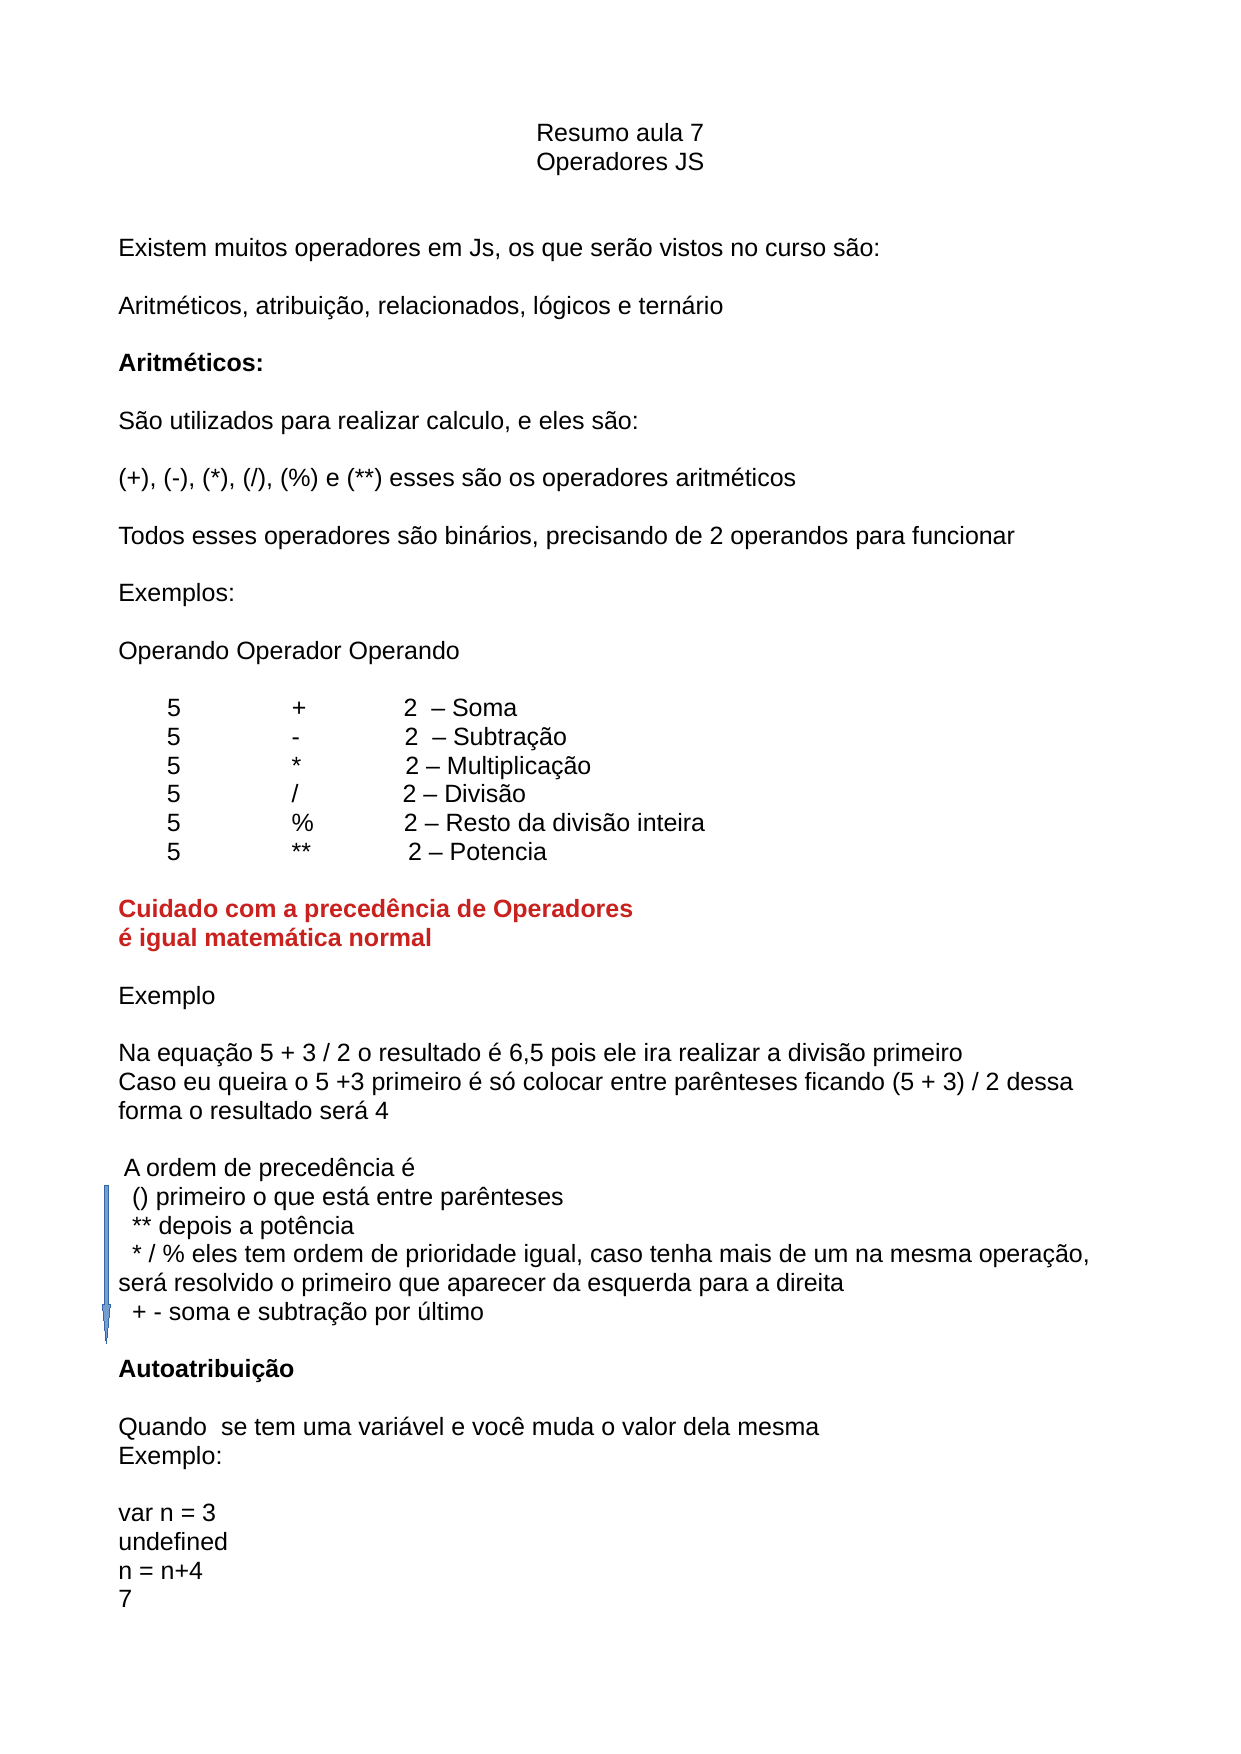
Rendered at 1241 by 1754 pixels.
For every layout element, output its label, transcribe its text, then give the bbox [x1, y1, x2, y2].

text 5 - 2 – Subtração [118, 722, 1122, 751]
text 5 + 2 – Soma [118, 693, 1122, 722]
text 5 * 2 – Multiplicação [118, 751, 1122, 779]
text 5 / 2 – Divisão [118, 779, 1122, 808]
text Exemplos: [118, 578, 1122, 607]
text Todos esses operadores são binários, precisando de 2 operandos para funcionar [118, 521, 1122, 549]
text Operando Operador Operando [118, 636, 1122, 664]
text A ordem de precedência é [118, 1153, 1122, 1182]
text Exemplo: [118, 1441, 1122, 1469]
text var n = 3 [118, 1498, 1122, 1527]
text Autoatribuição [118, 1354, 1122, 1383]
text Na equação 5 + 3 / 2 o resultado é 6,5 pois ele ira realizar a divisão primeiro [118, 1038, 1122, 1067]
text 5 % 2 – Resto da divisão inteira [118, 808, 1122, 837]
text Exemplo [118, 981, 1122, 1009]
text Caso eu queira o 5 +3 primeiro é só colocar entre parênteses ficando (5 + 3) / 2 dessa forma o resultado será 4 [118, 1067, 1122, 1124]
text + - soma e subtração por último [118, 1297, 1122, 1326]
text 7 [118, 1584, 1122, 1613]
text undefined [118, 1527, 1122, 1556]
text Existem muitos operadores em Js, os que serão vistos no curso são: [118, 233, 1122, 262]
text 5 ** 2 – Potencia [118, 837, 1122, 866]
text * / % eles tem ordem de prioridade igual, caso tenha mais de um na mesma operação, será resolvido o primeiro que aparecer da esquerda para a direita [118, 1239, 1122, 1297]
text Aritméticos: [118, 348, 1122, 377]
text (+), (-), (*), (/), (%) e (**) esses são os operadores aritméticos [118, 463, 1122, 492]
text Cuidado com a precedência de Operadores [118, 894, 1122, 923]
text é igual matemática normal [118, 923, 1122, 952]
text ** depois a potência [118, 1211, 1122, 1239]
text Aritméticos, atribuição, relacionados, lógicos e ternário [118, 291, 1122, 319]
text Quando se tem uma variável e você muda o valor dela mesma [118, 1412, 1122, 1441]
text Operadores JS [118, 147, 1122, 176]
text São utilizados para realizar calculo, e eles são: [118, 406, 1122, 434]
text Resumo aula 7 [118, 118, 1122, 147]
text () primeiro o que está entre parênteses [118, 1182, 1122, 1211]
text n = n+4 [118, 1556, 1122, 1584]
